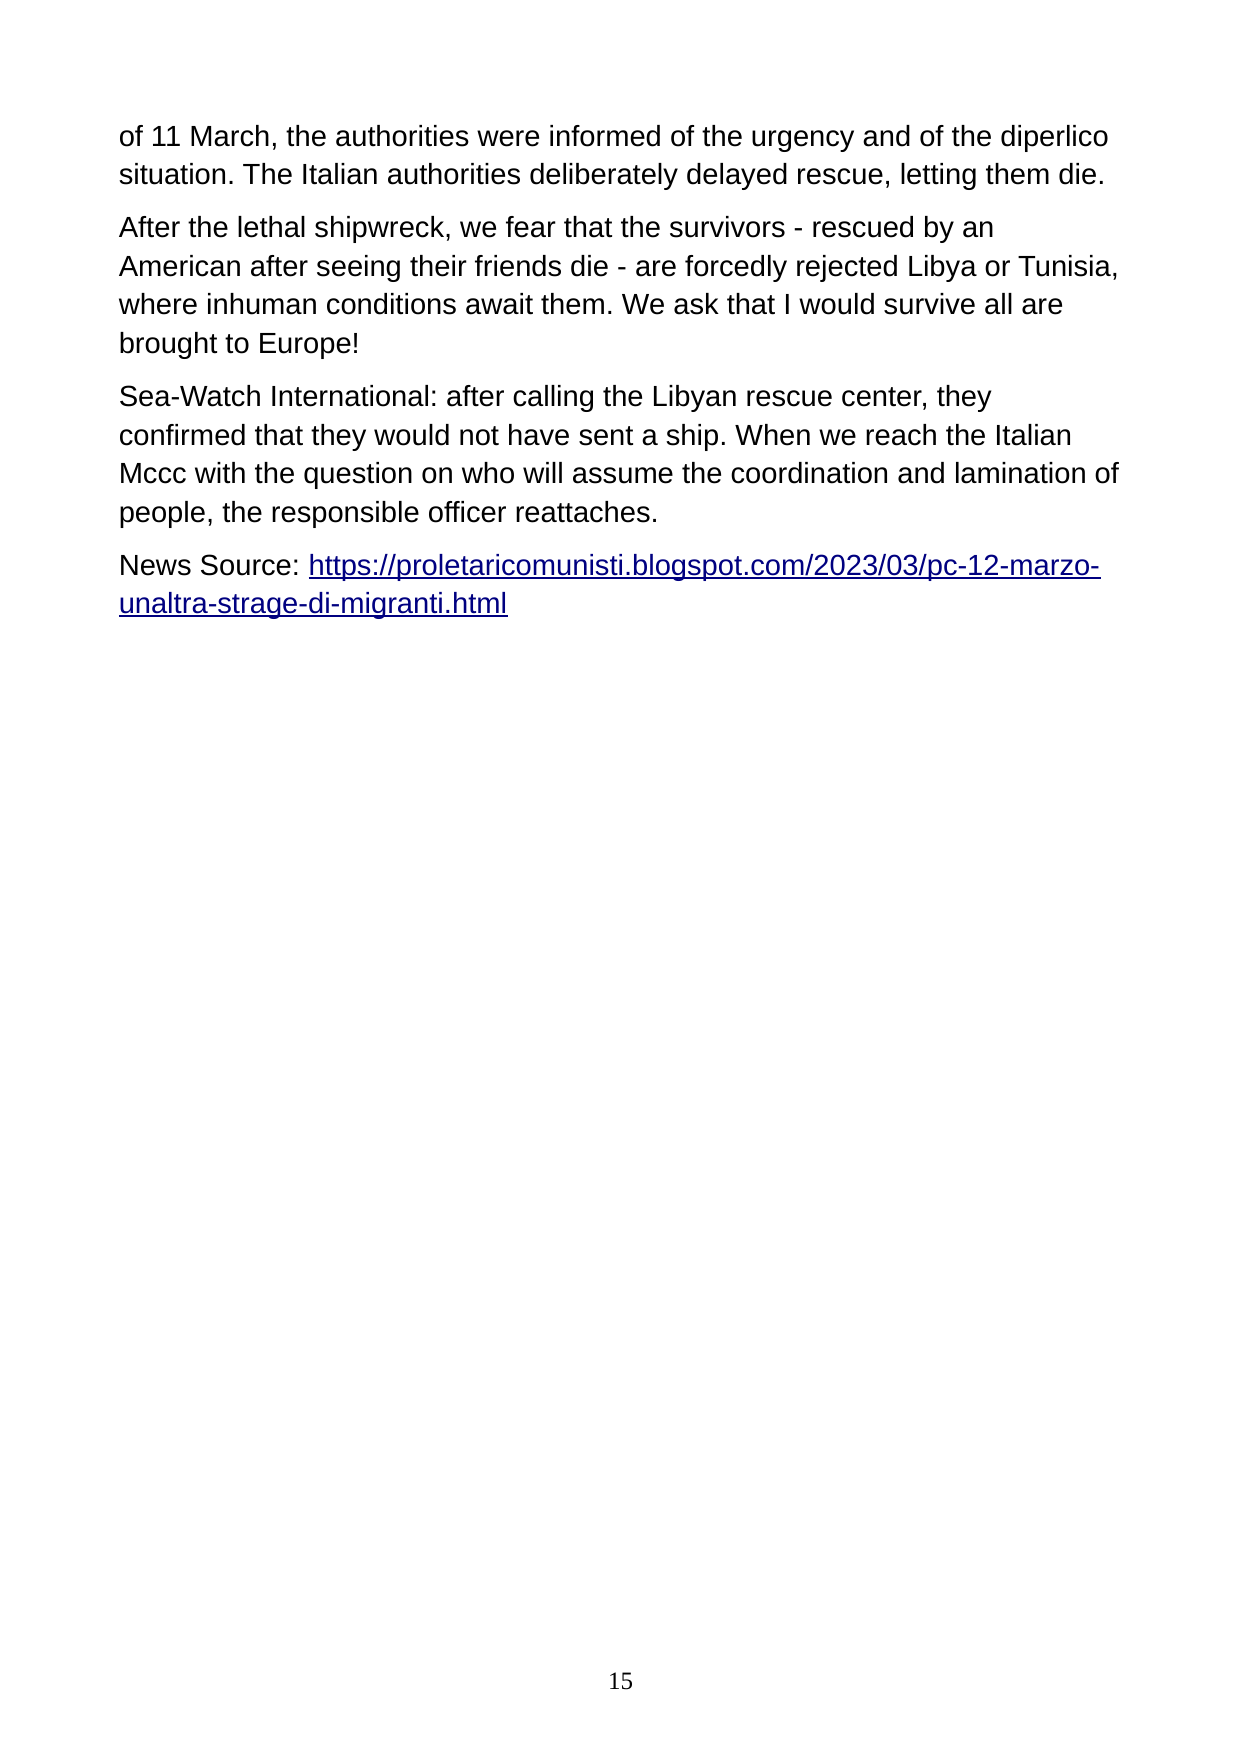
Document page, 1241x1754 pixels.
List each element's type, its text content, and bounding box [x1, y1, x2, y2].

text Sea-Watch International: after calling the Libyan rescue center, they confirmed that they would not have sent a ship. When we reach the Italian Mccc with the question on who will assume the coordination and lamination of people, the responsible officer reattaches. [118, 379, 1122, 528]
text of 11 March, the authorities were informed of the urgency and of the diperlico situation. The Italian authorities deliberately delayed rescue, letting them die. [118, 118, 1122, 191]
text News Source: https://proletaricomunisti.blogspot.com/2023/03/pc-12-marzo-unaltra-strage-di-migranti.html [118, 548, 1122, 620]
text After the lethal shipwreck, we fear that the survivors - rescued by an American after seeing their friends die - are forcedly rejected Libya or Tunisia, where inhuman conditions await them. We ask that I would survive all are brought to Europe! [118, 210, 1122, 359]
